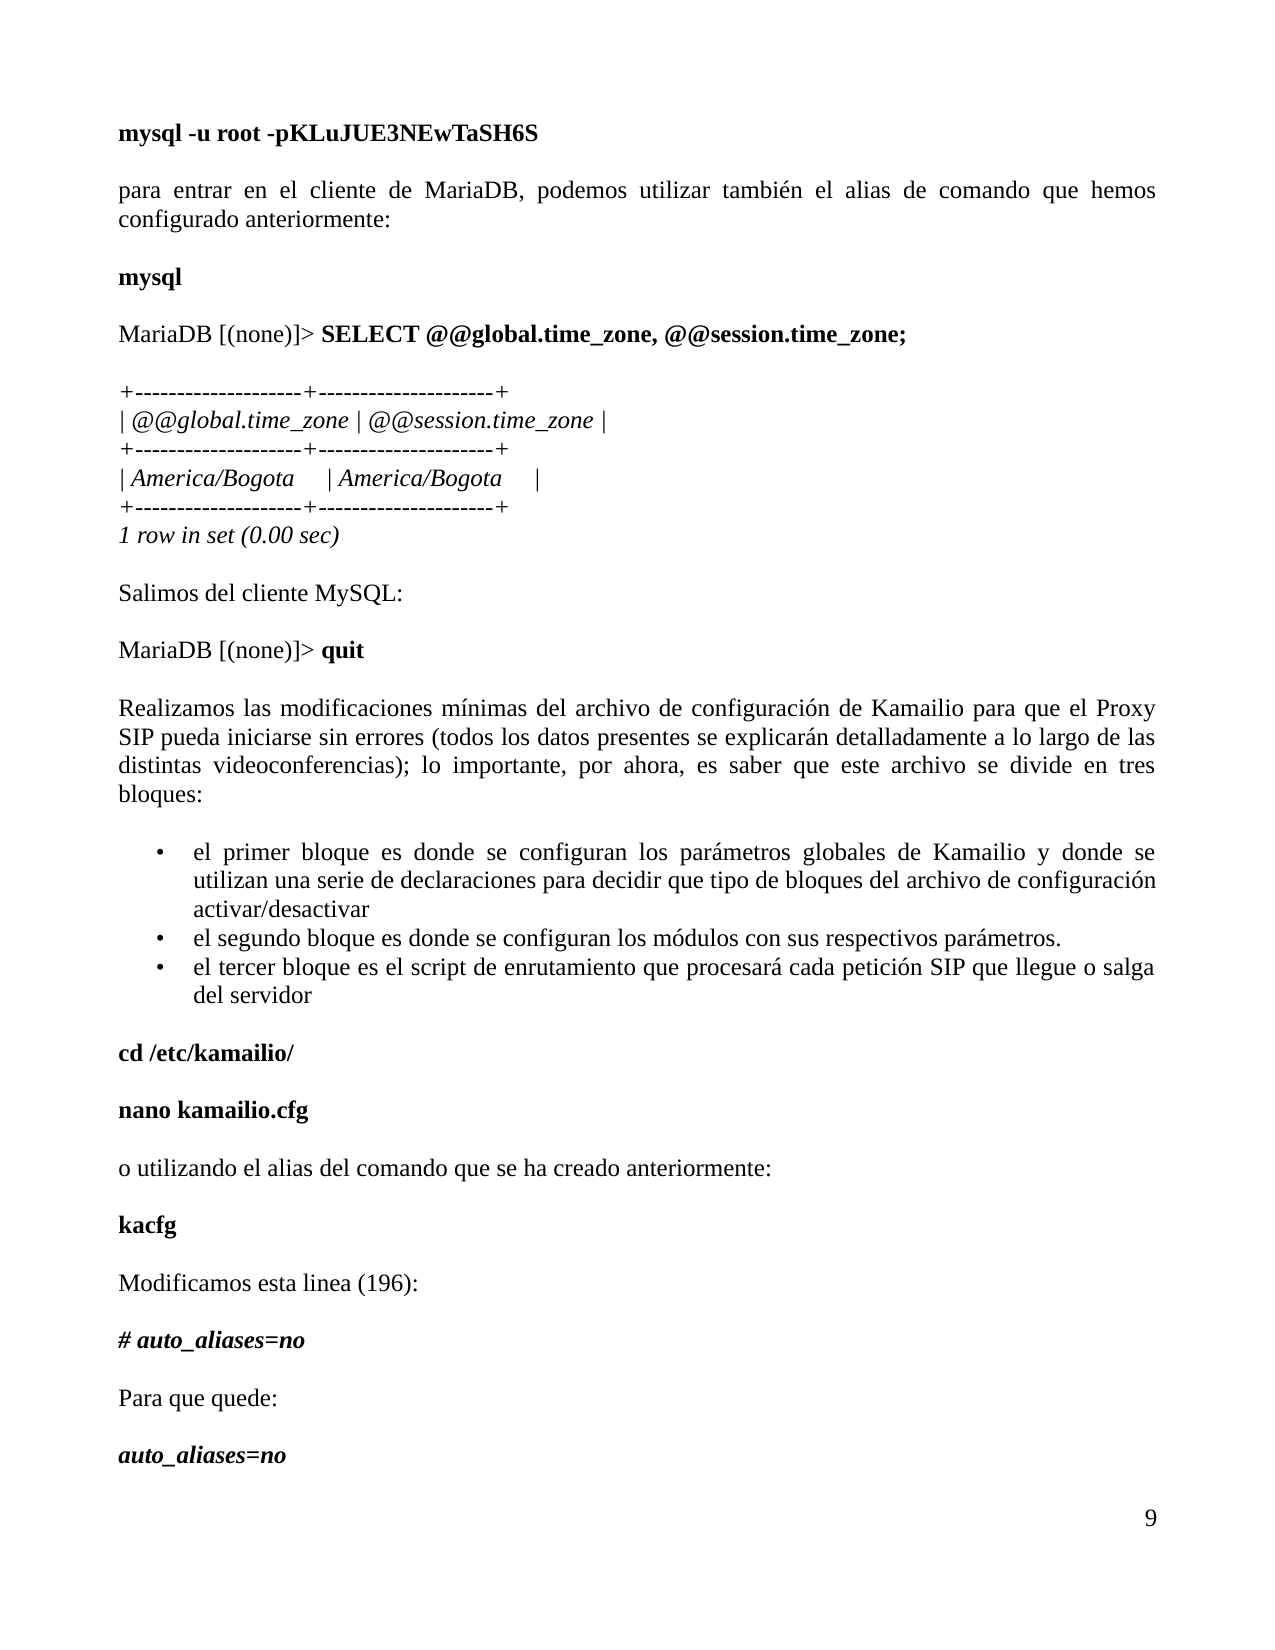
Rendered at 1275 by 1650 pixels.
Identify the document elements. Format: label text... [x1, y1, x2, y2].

text +--------------------+---------------------+ [118, 377, 1157, 406]
text +--------------------+---------------------+ [118, 492, 1157, 521]
text | @@global.time_zone | @@session.time_zone | [118, 406, 1157, 434]
text | America/Bogota | America/Bogota | [118, 463, 1157, 492]
text 1 row in set (0.00 sec) [118, 521, 1157, 549]
text mysql [118, 262, 1157, 291]
text # auto_aliases=no [118, 1326, 1157, 1354]
list el primer bloque es donde se configuran los parámetros globales de Kamailio y donde se utilizan una serie de declaraciones para decidir que tipo de bloques del archivo de configuración activar/desactivar [156, 837, 1157, 923]
text mysql -u root -pKLuJUE3NEwTaSH6S [118, 118, 1157, 147]
list el segundo bloque es donde se configuran los módulos con sus respectivos parámetros. [156, 923, 1157, 952]
text o utilizando el alias del comando que se ha creado anteriormente: [118, 1153, 1157, 1182]
text Salimos del cliente MySQL: [118, 578, 1157, 607]
text para entrar en el cliente de MariaDB, podemos utilizar también el alias de comando que hemos configurado anteriormente: [118, 176, 1157, 233]
text Realizamos las modificaciones mínimas del archivo de configuración de Kamailio para que el Proxy SIP pueda iniciarse sin errores (todos los datos presentes se explicarán detalladamente a lo largo de las distintas videoconferencias); lo importante, por ahora, es saber que este archivo se divide en tres bloques: [118, 693, 1157, 808]
text cd /etc/kamailio/ [118, 1038, 1157, 1067]
text Para que quede: [118, 1383, 1157, 1412]
text nano kamailio.cfg [118, 1096, 1157, 1124]
text kacfg [118, 1211, 1157, 1239]
text +--------------------+---------------------+ [118, 434, 1157, 463]
text MariaDB [(none)]> quit [118, 636, 1157, 664]
list el tercer bloque es el script de enrutamiento que procesará cada petición SIP que llegue o salga del servidor [156, 952, 1157, 1009]
text MariaDB [(none)]> SELECT @@global.time_zone, @@session.time_zone; [118, 319, 1157, 348]
text auto_aliases=no [118, 1441, 1157, 1469]
text Modificamos esta linea (196): [118, 1268, 1157, 1297]
